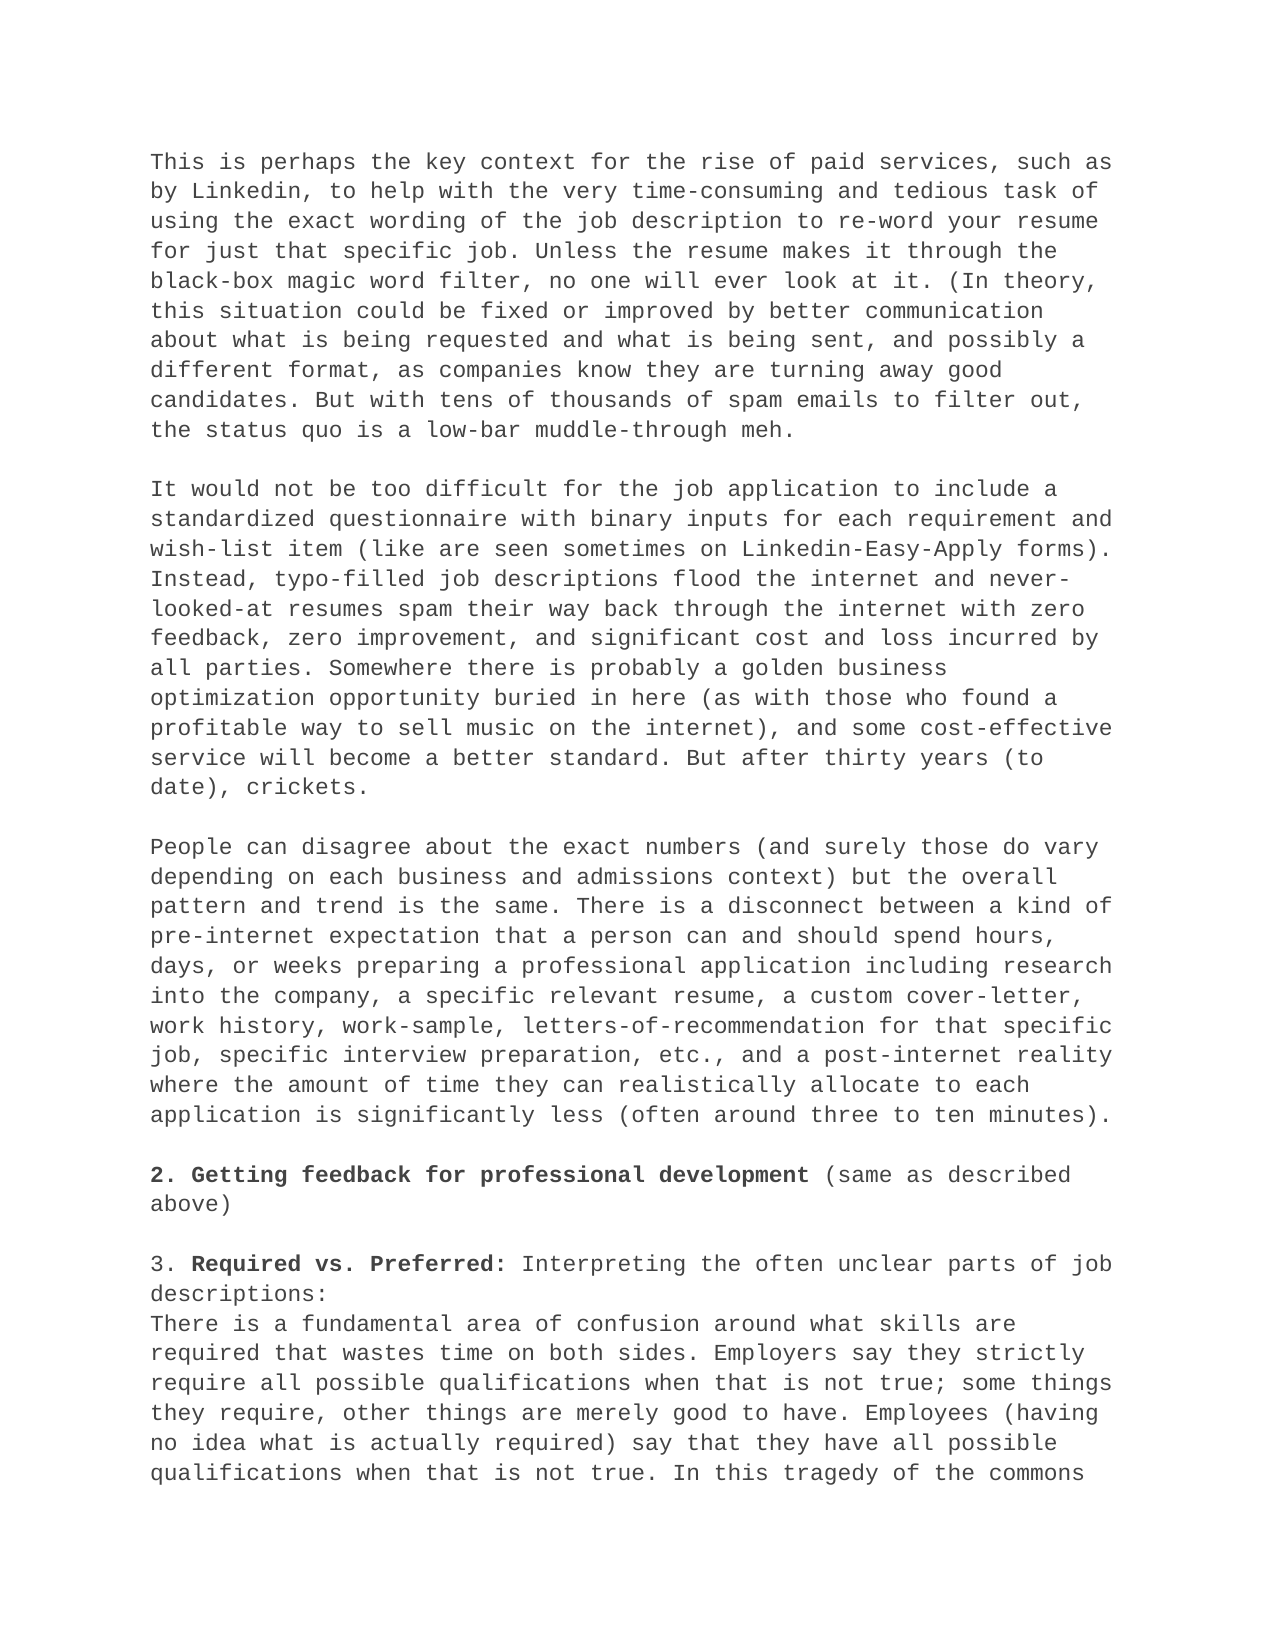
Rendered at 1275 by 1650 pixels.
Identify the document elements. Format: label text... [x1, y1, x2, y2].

text 3. Required vs. Preferred: Interpreting the often unclear parts of job descriptions: [150, 1252, 1125, 1308]
text It would not be too difficult for the job application to include a standardized questionnaire with binary inputs for each requirement and wish-list item (like are seen sometimes on Linkedin-Easy-Apply forms). Instead, typo-filled job descriptions flood the internet and never-looked-at resumes spam their way back through the internet with zero feedback, zero improvement, and significant cost and loss incurred by all parties. Somewhere there is probably a golden business optimization opportunity buried in here (as with those who found a profitable way to sell music on the internet), and some cost-effective service will become a better standard. But after thirty years (to date), crickets. [150, 478, 1125, 802]
text People can disagree about the exact numbers (and surely those do vary depending on each business and admissions context) but the overall pattern and trend is the same. There is a disconnect between a kind of pre-internet expectation that a person can and should spend hours, days, or weeks preparing a professional application including research into the company, a specific relevant resume, a custom cover-letter, work history, work-sample, letters-of-recommendation for that specific job, specific interview preparation, etc., and a post-internet reality where the amount of time they can realistically allocate to each application is significantly less (often around three to ten minutes). [150, 835, 1125, 1129]
text This is perhaps the key context for the rise of paid services, such as by Linkedin, to help with the very time-consuming and tedious task of using the exact wording of the job description to re-word your resume for just that specific job. Unless the resume makes it through the black-box magic word filter, no one will ever look at it. (In theory, this situation could be fixed or improved by better communication about what is being requested and what is being sent, and possibly a different format, as companies know they are turning away good candidates. But with tens of thousands of spam emails to filter out, the status quo is a low-bar muddle-through meh. [150, 150, 1125, 444]
text There is a fundamental area of confusion around what skills are required that wastes time on both sides. Employers say they strictly require all possible qualifications when that is not true; some things they require, other things are merely good to have. Employees (having no idea what is actually required) say that they have all possible qualifications when that is not true. In this tragedy of the commons [150, 1312, 1125, 1487]
text 2. Getting feedback for professional development (same as described above) [150, 1163, 1125, 1219]
